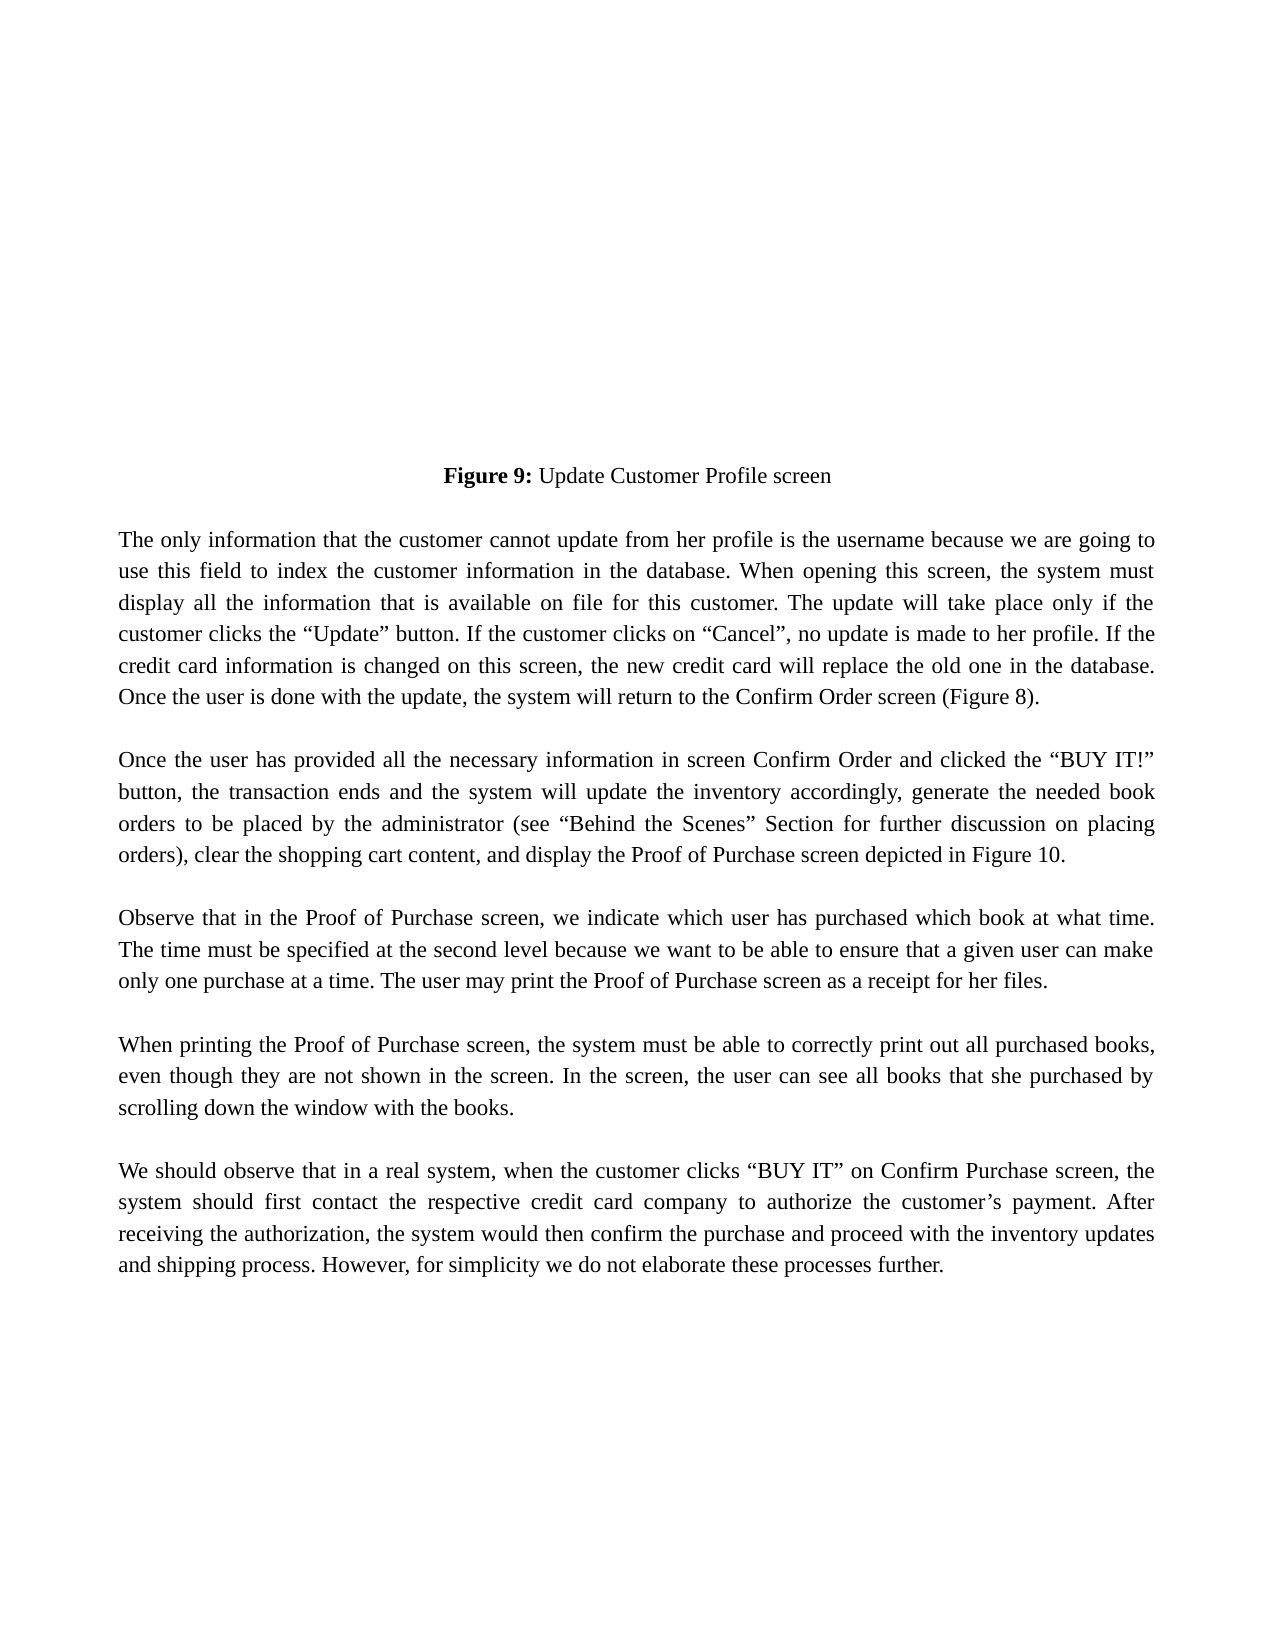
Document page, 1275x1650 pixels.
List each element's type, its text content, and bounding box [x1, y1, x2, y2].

text When printing the Proof of Purchase screen, the system must be able to correctly print out all purchased books, even though they are not shown in the screen. In the screen, the user can see all books that she purchased by scrolling down the window with the books. [118, 1031, 1157, 1120]
text Figure 9: Update Customer Profile screen [118, 462, 1157, 489]
text Observe that in the Proof of Purchase screen, we indicate which user has purchased which book at what time. The time must be specified at the second level because we want to be able to ensure that a given user can make only one purchase at a time. The user may print the Proof of Purchase screen as a receipt for her files. [118, 904, 1157, 994]
text Once the user has provided all the necessary information in screen Confirm Order and clicked the “BUY IT!” button, the transaction ends and the system will update the inventory accordingly, generate the needed book orders to be placed by the administrator (see “Behind the Scenes” Section for further discussion on placing orders), clear the shopping cart content, and display the Proof of Purchase screen depicted in Figure 10. [118, 747, 1157, 868]
text We should observe that in a real system, when the customer clicks “BUY IT” on Confirm Purchase screen, the system should first contact the respective credit card company to authorize the customer’s payment. After receiving the authorization, the system would then confirm the purchase and proceed with the inventory updates and shipping process. However, for simplicity we do not elaborate these processes further. [118, 1157, 1157, 1278]
text The only information that the customer cannot update from her profile is the username because we are going to use this field to index the customer information in the database. When opening this screen, the system must display all the information that is available on file for this customer. The update will take place only if the customer clicks the “Update” button. If the customer clicks on “Cancel”, no update is made to her profile. If the credit card information is changed on this screen, the new credit card will replace the old one in the database. Once the user is done with the update, the system will return to the Confirm Order screen (Figure 8). [118, 526, 1157, 710]
